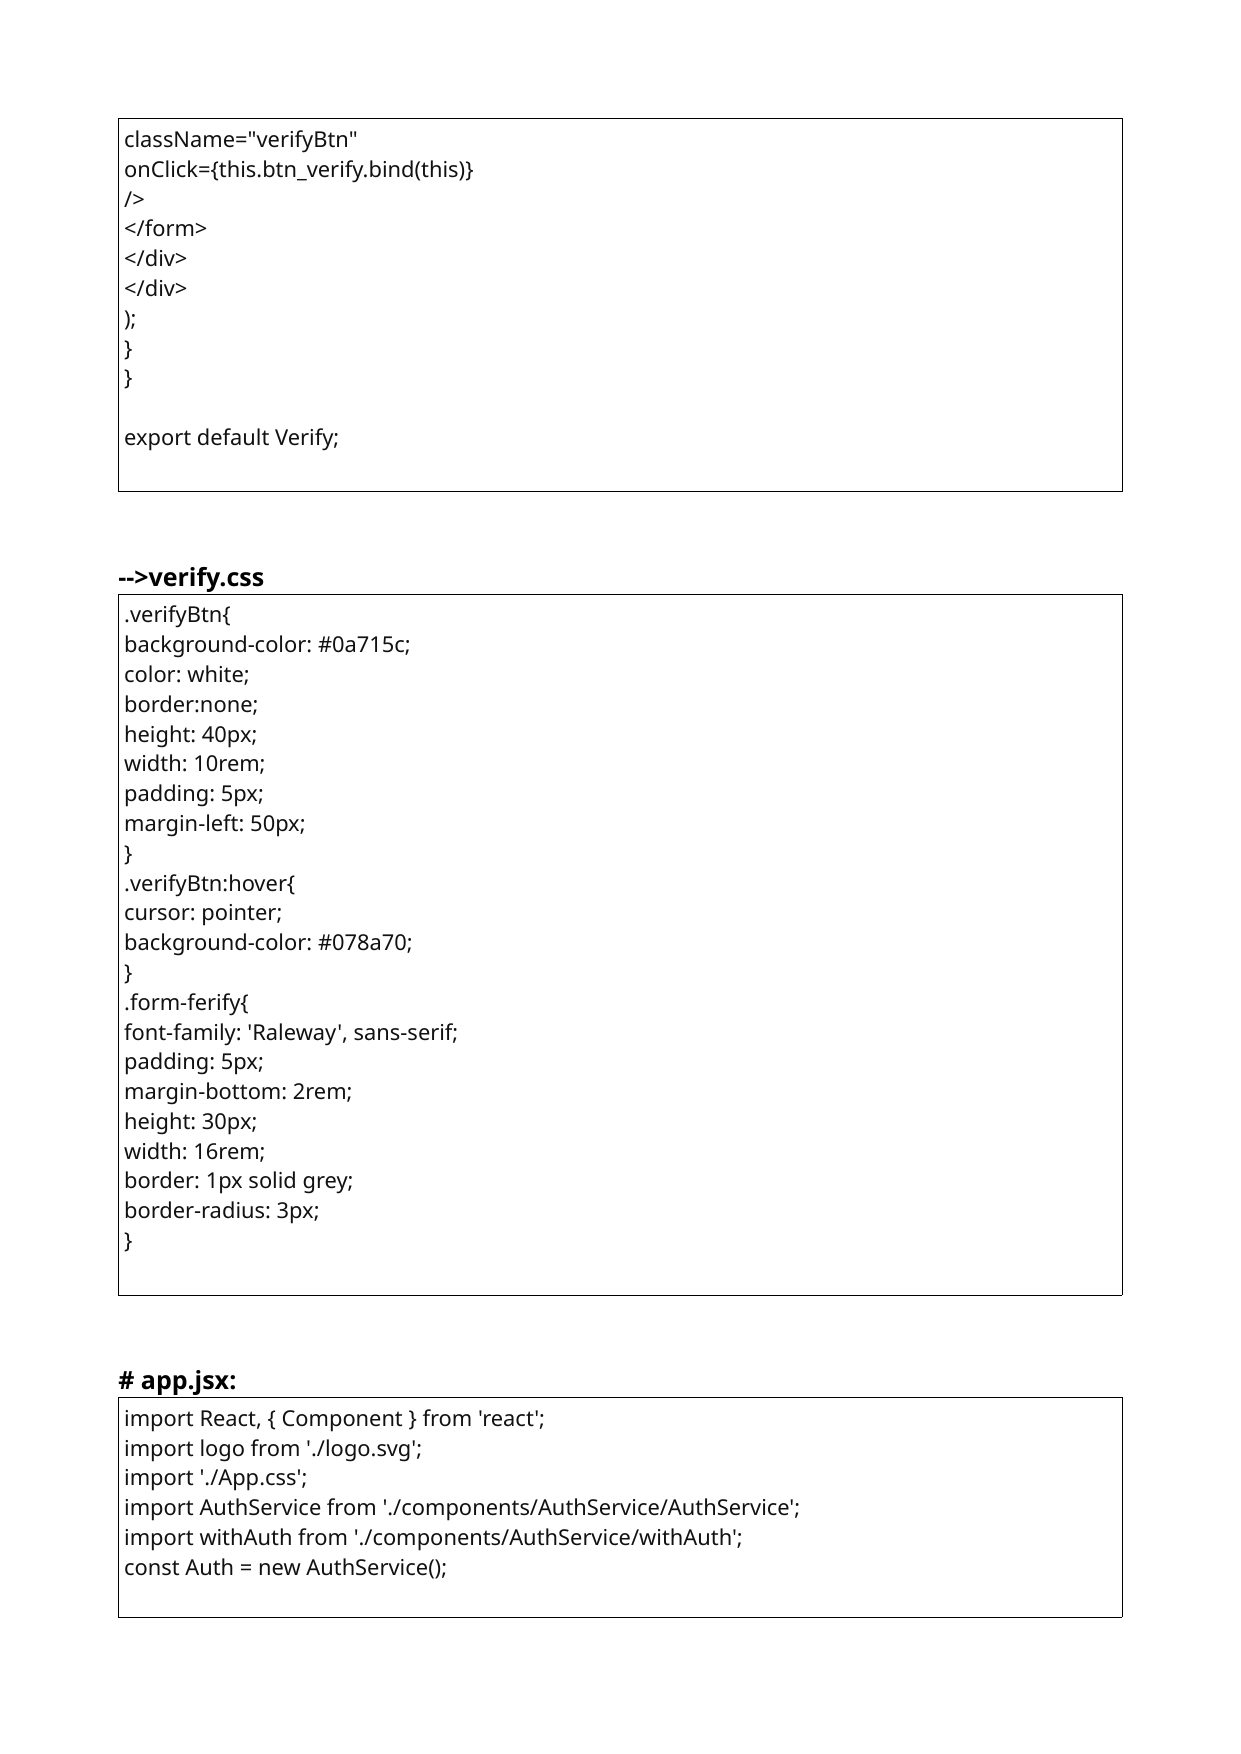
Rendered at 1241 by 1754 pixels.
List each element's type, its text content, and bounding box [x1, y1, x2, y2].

text # app.jsx: [118, 1363, 1122, 1397]
table_header className="verifyBtn" onClick={this.btn_verify.bind(this)} /> </form> </div> </div> ); } } export default Verify; [119, 119, 1122, 491]
text -->verify.css [118, 559, 1122, 594]
table_header .verifyBtn{ background-color: #0a715c; color: white; border:none; height: 40px; width: 10rem; padding: 5px; margin-left: 50px; } .verifyBtn:hover{ cursor: pointer; background-color: #078a70; } .form-ferify{ font-family: 'Raleway', sans-serif; padding: 5px; margin-bottom: 2rem; height: 30px; width: 16rem; border: 1px solid grey; border-radius: 3px; } [119, 595, 1122, 1295]
table_header import React, { Component } from 'react'; import logo from './logo.svg'; import './App.css'; import AuthService from './components/AuthService/AuthService'; import withAuth from './components/AuthService/withAuth'; const Auth = new AuthService(); [119, 1398, 1122, 1617]
